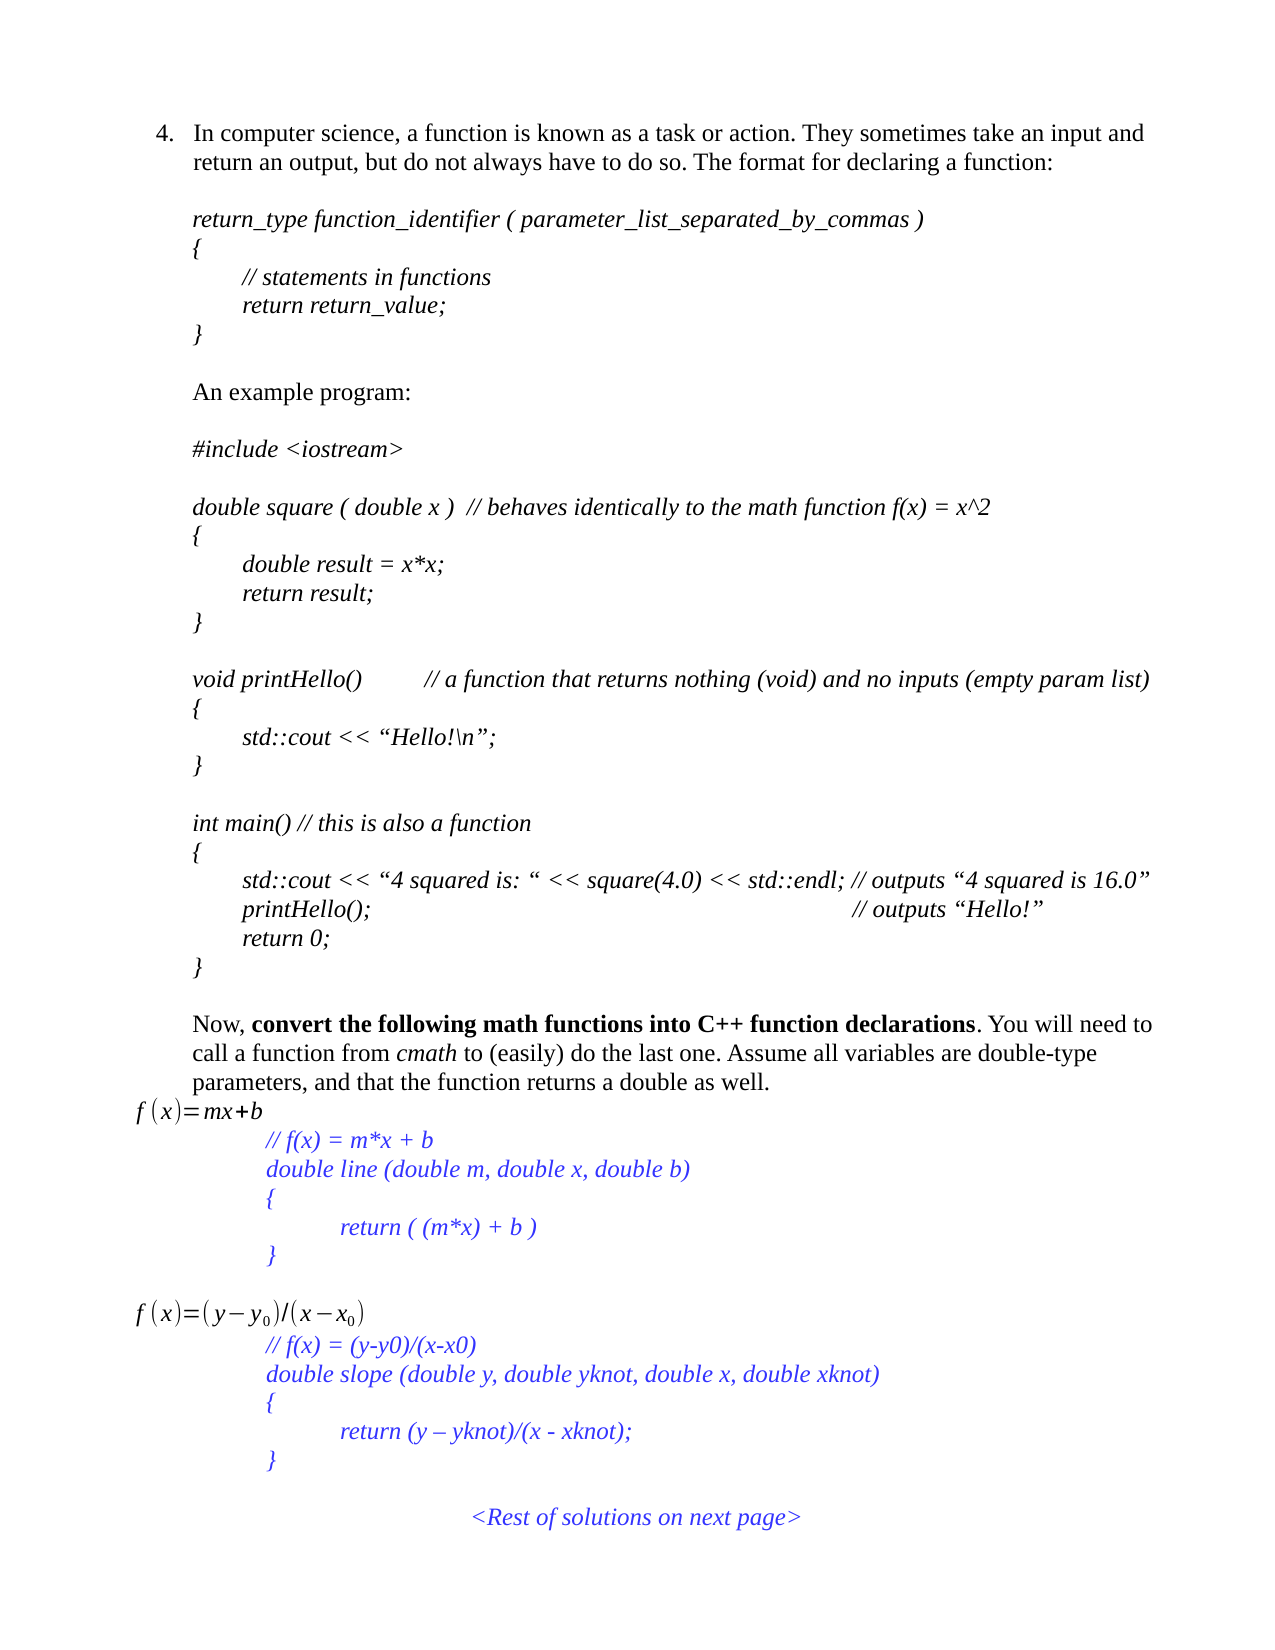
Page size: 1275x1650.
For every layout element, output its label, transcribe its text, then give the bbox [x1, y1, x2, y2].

text } [118, 319, 1157, 348]
text double result = x*x; [118, 549, 1157, 578]
text return 0; [118, 923, 1157, 952]
text double line (double m, double x, double b) [118, 1154, 1157, 1183]
text { [118, 837, 1157, 866]
text return_type function_identifier ( parameter_list_separated_by_commas ) [118, 204, 1157, 233]
text double slope (double y, double yknot, double x, double xknot) [118, 1359, 1157, 1387]
text { [118, 233, 1157, 262]
text { [118, 693, 1157, 722]
list In computer science, a function is known as a task or action. They sometimes take an input and return an output, but do not always have to do so. The format for declaring a function: [156, 118, 1157, 176]
text #include <iostream> [118, 434, 1157, 463]
text <Rest of solutions on next page> [118, 1502, 1157, 1531]
text Now, convert the following math functions into C++ function declarations. You will need to call a function from cmath to (easily) do the last one. Assume all variables are double-type parameters, and that the function returns a double as well. [118, 1009, 1157, 1096]
text // f(x) = (y-y0)/(x-x0) [118, 1330, 1157, 1359]
text return (y – yknot)/(x - xknot); [118, 1416, 1157, 1445]
text An example program: [118, 377, 1157, 406]
text { [118, 1387, 1157, 1416]
text void printHello() // a function that returns nothing (void) and no inputs (empty param list) [118, 664, 1157, 693]
text return result; [118, 578, 1157, 607]
text } [118, 607, 1157, 636]
text { [118, 1183, 1157, 1212]
text std::cout << “4 squared is: “ << square(4.0) << std::endl; // outputs “4 squared is 16.0” [118, 866, 1157, 894]
text } [118, 952, 1157, 981]
text double square ( double x ) // behaves identically to the math function f(x) = x^2 [118, 492, 1157, 521]
text return return_value; [118, 291, 1157, 319]
text } [118, 1241, 1157, 1269]
text { [118, 521, 1157, 549]
text } [118, 1445, 1157, 1474]
text return ( (m*x) + b ) [118, 1212, 1157, 1241]
text int main() // this is also a function [118, 808, 1157, 837]
text } [118, 751, 1157, 779]
text // statements in functions [118, 262, 1157, 291]
text printHello(); // outputs “Hello!” [118, 894, 1157, 923]
text // f(x) = m*x + b [118, 1126, 1157, 1154]
text std::cout << “Hello!\n”; [118, 722, 1157, 751]
